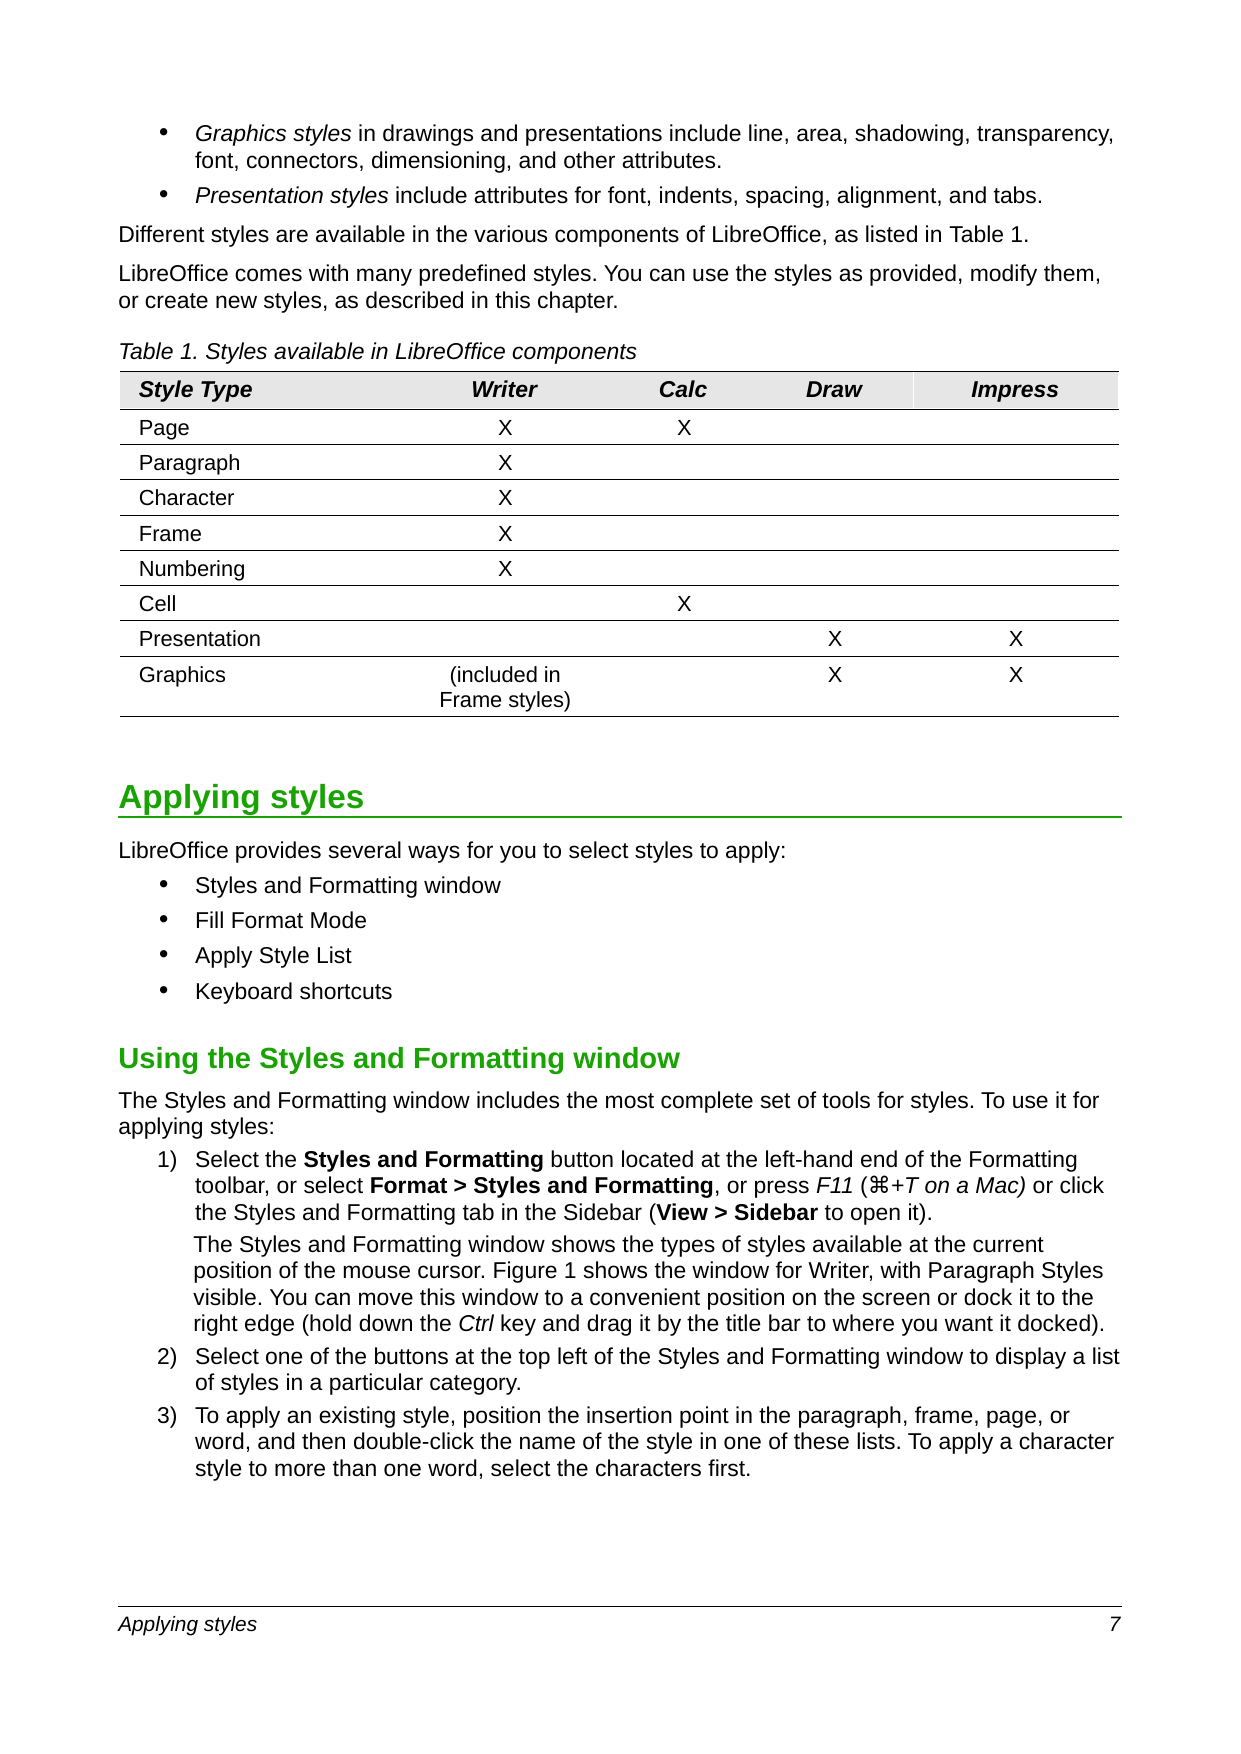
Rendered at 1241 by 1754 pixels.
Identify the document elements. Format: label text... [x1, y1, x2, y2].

list Select one of the buttons at the top left of the Styles and Formatting window to display a list of styles in a particular category. [177, 1343, 1122, 1396]
table_cell Graphics [120, 657, 398, 716]
table_cell X [398, 410, 612, 444]
list Select the Styles and Formatting button located at the left-hand end of the Formatting toolbar, or select Format > Styles and Formatting, or press F11 (⌘+T on a Mac) or click the Styles and Formatting tab in the Sidebar (View > Sidebar to open it). [177, 1146, 1122, 1225]
table_header Calc [612, 372, 756, 408]
table_cell [756, 480, 913, 514]
table_cell X [398, 551, 612, 585]
subtitle Using the Styles and Formatting window [118, 1041, 1122, 1074]
table_cell [914, 516, 1118, 550]
table_cell X [914, 621, 1118, 656]
table_cell X [914, 657, 1118, 716]
text Table 1. Styles available in LibreOffice components [118, 338, 1122, 364]
table_cell [612, 657, 756, 716]
table_cell X [756, 621, 913, 656]
list Fill Format Mode [156, 905, 1122, 934]
text LibreOffice comes with many predefined styles. You can use the styles as provided, modify them, or create new styles, as described in this chapter. [118, 260, 1122, 313]
table_cell Numbering [120, 551, 398, 585]
table_header Style Type [120, 372, 398, 408]
table_cell Page [120, 410, 398, 444]
table_cell X [398, 480, 612, 514]
table_cell [398, 621, 612, 656]
list Styles and Formatting window [156, 870, 1122, 899]
table_cell [612, 551, 756, 585]
table_cell [914, 410, 1118, 444]
table_header Draw [756, 372, 913, 408]
list The Styles and Formatting window includes the most complete set of tools for styles. To use it for applying styles: [118, 1087, 1122, 1139]
list Keyboard shortcuts [156, 976, 1122, 1005]
table_header Impress [914, 372, 1118, 408]
table_cell [612, 480, 756, 514]
table_cell [914, 551, 1118, 585]
table_cell [756, 586, 913, 620]
table_cell [756, 551, 913, 585]
text Different styles are available in the various components of LibreOffice, as listed in 1. [118, 221, 1122, 248]
table_cell Paragraph [120, 445, 398, 479]
table_cell [914, 586, 1118, 620]
table_cell [914, 445, 1118, 479]
table_cell X [398, 445, 612, 479]
table_cell [914, 480, 1118, 514]
table_cell X [756, 657, 913, 716]
list Graphics styles in drawings and presentations include line, area, shadowing, transparency, font, connectors, dimensioning, and other attributes. [156, 118, 1122, 174]
table_cell Cell [120, 586, 398, 620]
table_cell [756, 516, 913, 550]
table_cell X [398, 516, 612, 550]
table_cell X [612, 410, 756, 444]
list To apply an existing style, position the insertion point in the paragraph, frame, page, or word, and then double-click the name of the style in one of these lists. To apply a character style to more than one word, select the characters first. [177, 1402, 1122, 1481]
table_cell [612, 516, 756, 550]
list Apply Style List [156, 941, 1122, 970]
table_cell X [612, 586, 756, 620]
table_header Writer [398, 372, 612, 408]
table_cell [612, 445, 756, 479]
list LibreOffice provides several ways for you to select styles to apply: [118, 837, 1122, 863]
table_cell [756, 445, 913, 479]
table_cell (included in Frame styles) [398, 657, 612, 716]
list The Styles and Formatting window shows the types of styles available at the current position of the mouse cursor. Figure 1 shows the window for Writer, with Paragraph Styles visible. You can move this window to a convenient position on the screen or dock it to the right edge (hold down the Ctrl key and drag it by the title bar to where you want it docked). [193, 1231, 1122, 1336]
table_cell Presentation [120, 621, 398, 656]
list Presentation styles include attributes for font, indents, spacing, alignment, and tabs. [156, 180, 1122, 209]
table_cell Frame [120, 516, 398, 550]
table_cell [756, 410, 913, 444]
table_cell Character [120, 480, 398, 514]
table_cell [398, 586, 612, 620]
table_cell [612, 621, 756, 656]
subtitle Applying styles [118, 778, 1122, 816]
